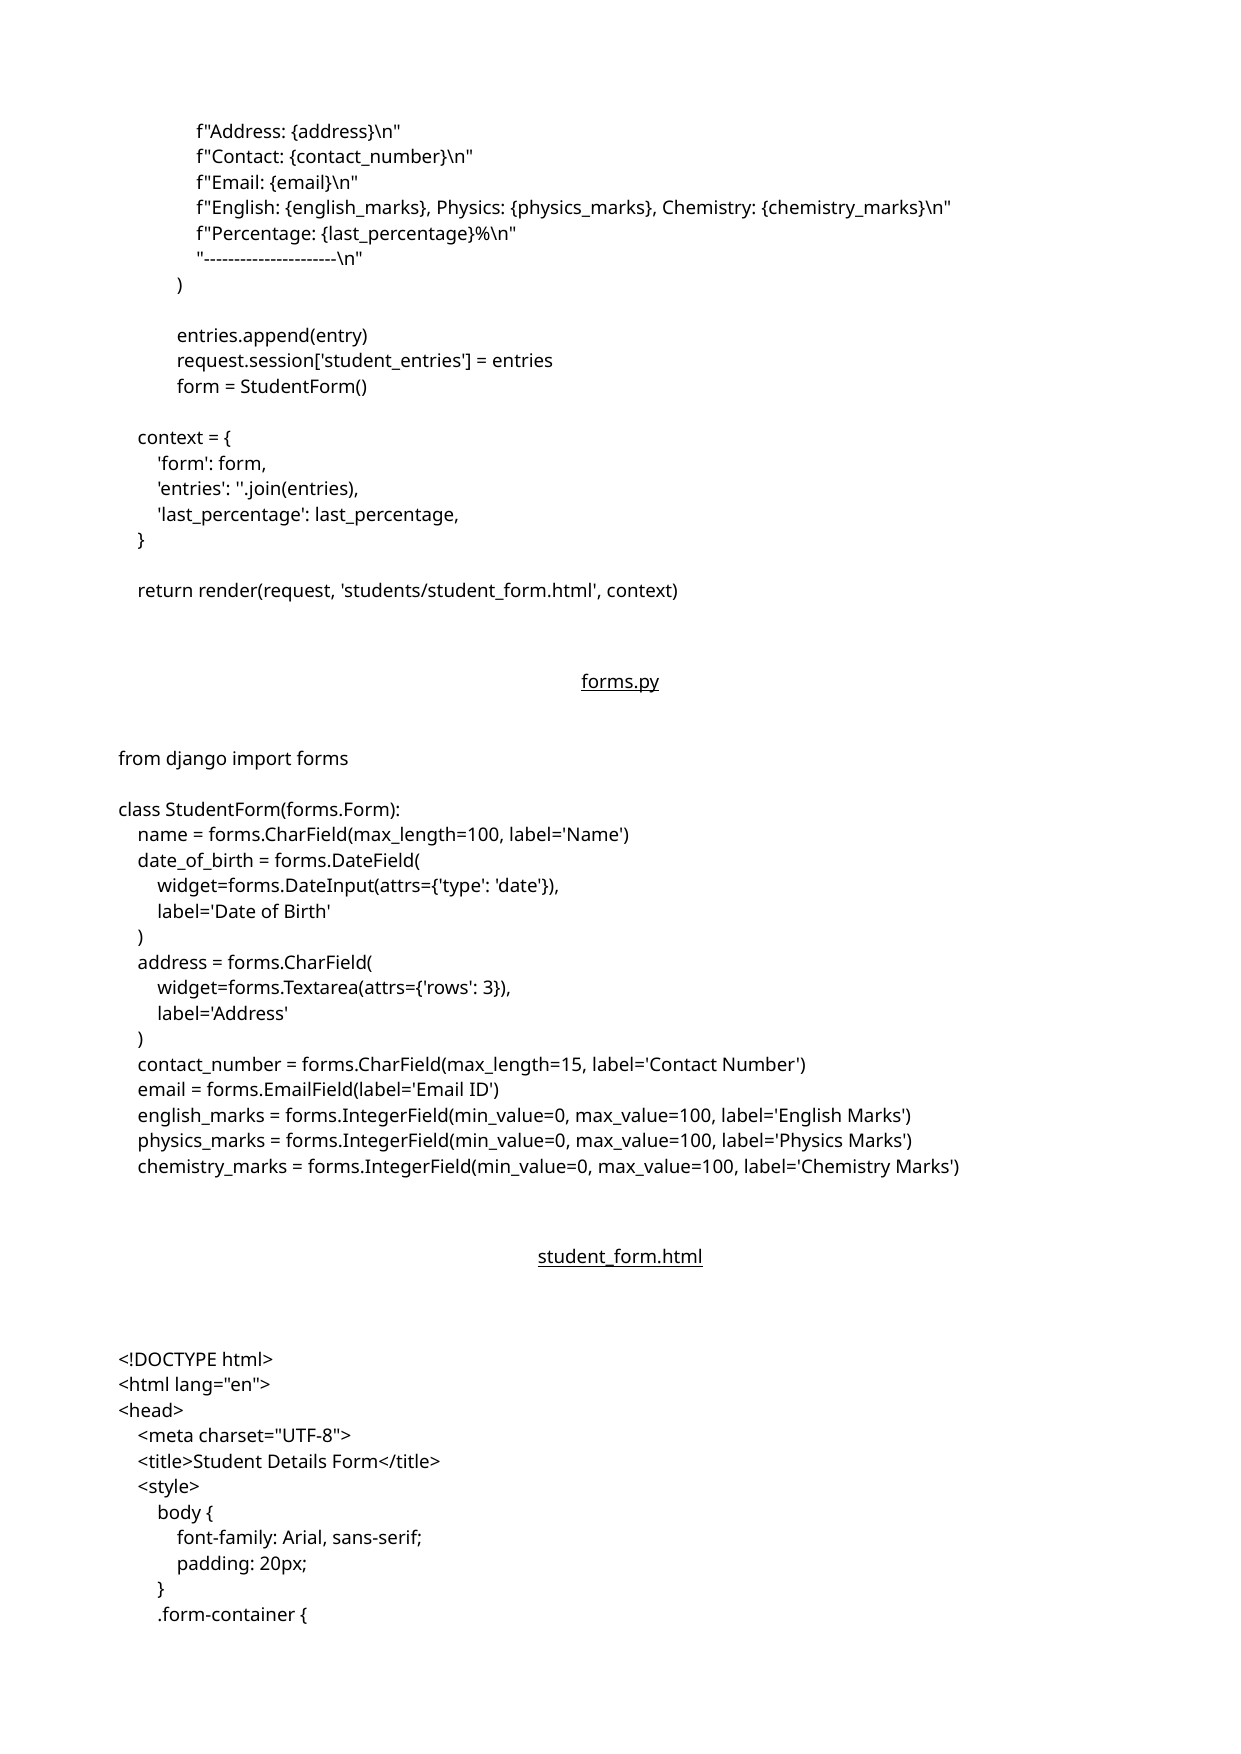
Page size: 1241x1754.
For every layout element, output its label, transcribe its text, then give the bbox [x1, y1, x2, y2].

text padding: 20px; [118, 1550, 1122, 1576]
text } [118, 1576, 1122, 1601]
text "----------------------\n" [118, 246, 1122, 271]
text date_of_birth = forms.DateField( [118, 847, 1122, 872]
text return render(request, 'students/student_form.html', context) [118, 577, 1122, 603]
text <style> [118, 1473, 1122, 1499]
text <title>Student Details Form</title> [118, 1448, 1122, 1473]
text <!DOCTYPE html> [118, 1346, 1122, 1371]
text 'last_percentage': last_percentage, [118, 501, 1122, 526]
text from django import forms [118, 745, 1122, 770]
text widget=forms.DateInput(attrs={'type': 'date'}), [118, 872, 1122, 898]
text request.session['student_entries'] = entries [118, 348, 1122, 373]
text forms.py [118, 668, 1122, 694]
text student_form.html [118, 1244, 1122, 1269]
text ) [118, 923, 1122, 949]
text class StudentForm(forms.Form): [118, 796, 1122, 821]
text form = StudentForm() [118, 373, 1122, 399]
text f"Email: {email}\n" [118, 169, 1122, 195]
text f"Contact: {contact_number}\n" [118, 144, 1122, 169]
text english_marks = forms.IntegerField(min_value=0, max_value=100, label='English Marks') [118, 1102, 1122, 1128]
text .form-container { [118, 1601, 1122, 1627]
text <head> [118, 1397, 1122, 1422]
text f"English: {english_marks}, Physics: {physics_marks}, Chemistry: {chemistry_marks}\n" [118, 195, 1122, 220]
text physics_marks = forms.IntegerField(min_value=0, max_value=100, label='Physics Marks') [118, 1128, 1122, 1153]
text 'entries': ''.join(entries), [118, 475, 1122, 501]
text <meta charset="UTF-8"> [118, 1422, 1122, 1448]
text contact_number = forms.CharField(max_length=15, label='Contact Number') [118, 1051, 1122, 1077]
text email = forms.EmailField(label='Email ID') [118, 1077, 1122, 1102]
text 'form': form, [118, 450, 1122, 475]
text f"Percentage: {last_percentage}%\n" [118, 220, 1122, 246]
text entries.append(entry) [118, 322, 1122, 348]
text widget=forms.Textarea(attrs={'rows': 3}), [118, 974, 1122, 1000]
text ) [118, 1026, 1122, 1051]
text label='Address' [118, 1000, 1122, 1026]
text <html lang="en"> [118, 1371, 1122, 1397]
text f"Address: {address}\n" [118, 118, 1122, 144]
text context = { [118, 424, 1122, 450]
text address = forms.CharField( [118, 949, 1122, 974]
text body { [118, 1499, 1122, 1524]
text label='Date of Birth' [118, 898, 1122, 923]
text name = forms.CharField(max_length=100, label='Name') [118, 821, 1122, 847]
text ) [118, 271, 1122, 297]
text } [118, 526, 1122, 552]
text chemistry_marks = forms.IntegerField(min_value=0, max_value=100, label='Chemistry Marks') [118, 1153, 1122, 1179]
text font-family: Arial, sans-serif; [118, 1524, 1122, 1550]
